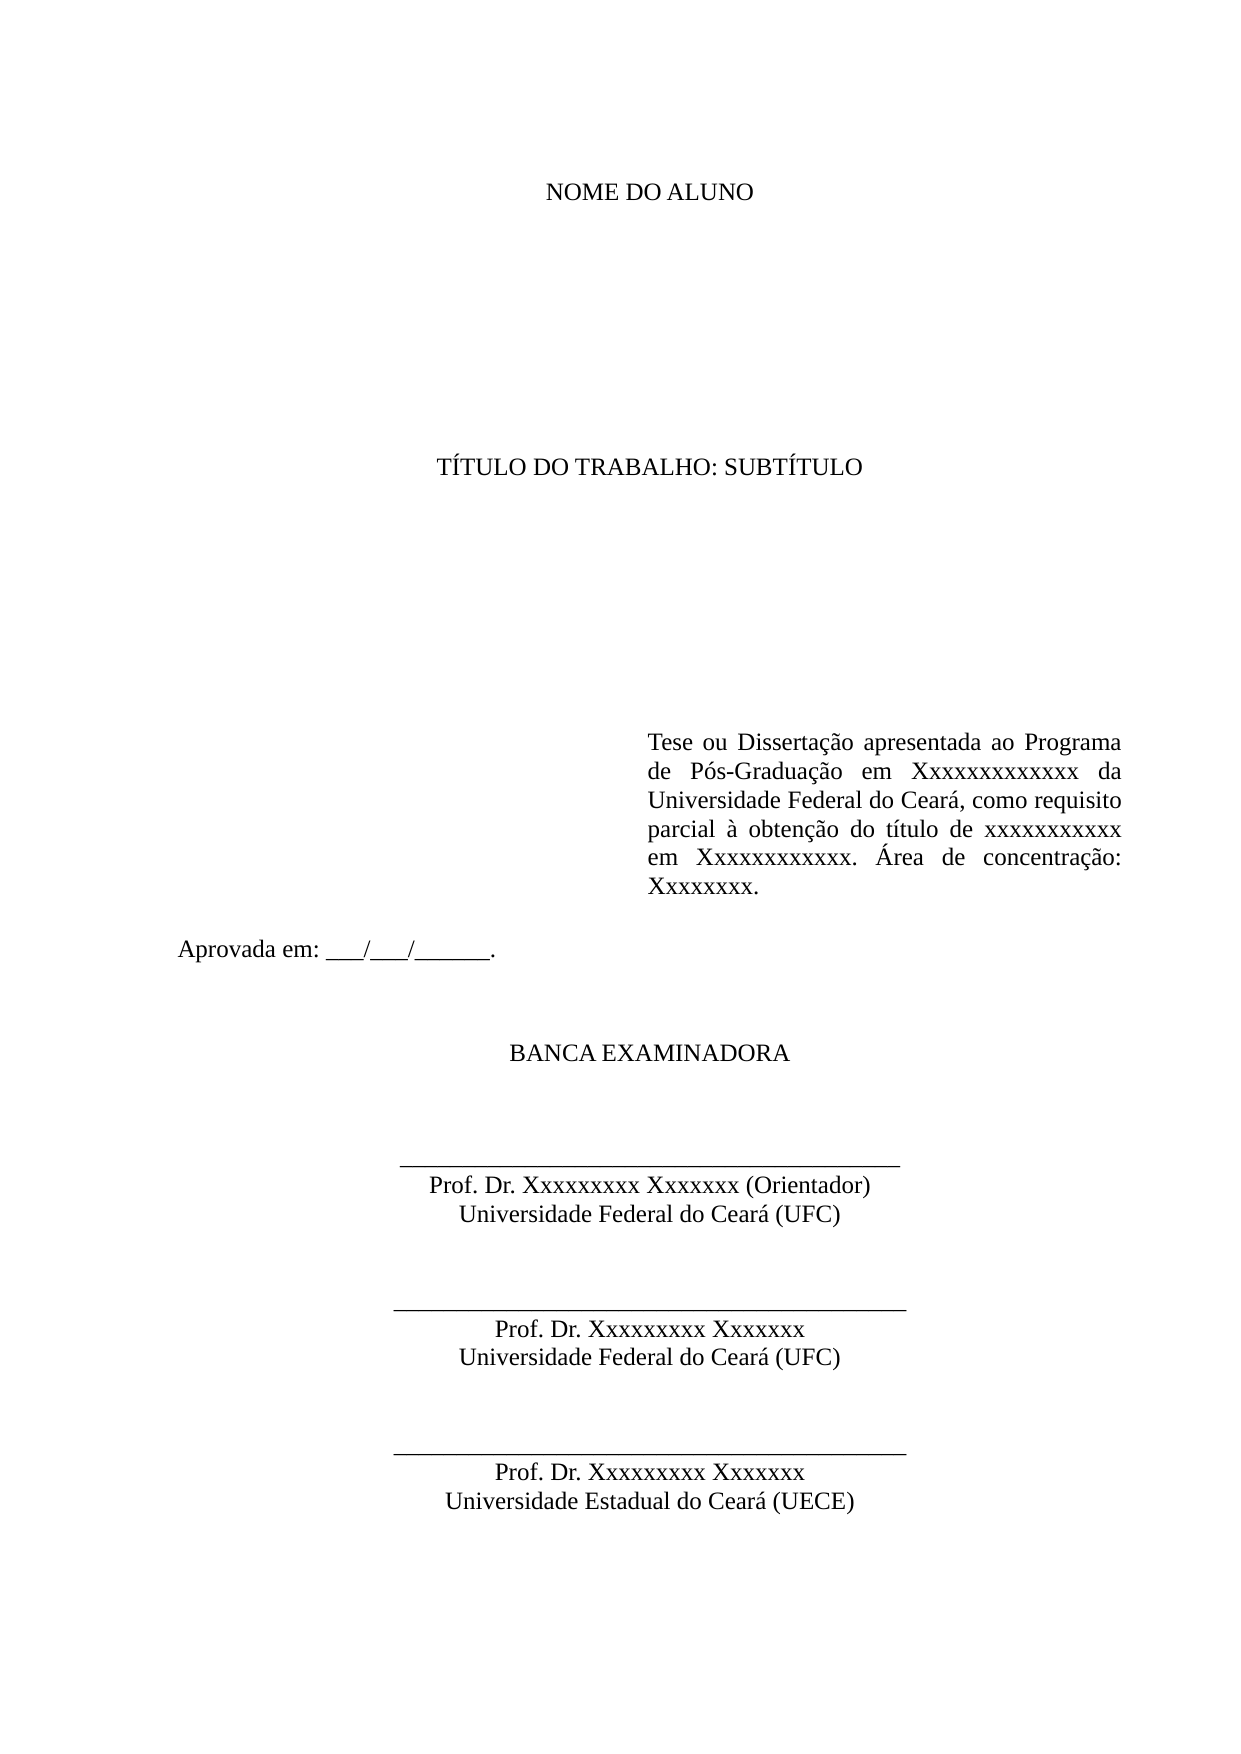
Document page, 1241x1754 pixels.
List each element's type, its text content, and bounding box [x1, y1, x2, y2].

text Universidade Federal do Ceará (UFC) [177, 1199, 1122, 1227]
text Universidade Estadual do Ceará (UECE) [177, 1486, 1122, 1515]
text NOME DO ALUNO [177, 177, 1122, 206]
text Aprovada em: ___/___/______. [177, 934, 1122, 963]
text Prof. Dr. Xxxxxxxxx Xxxxxxx [177, 1457, 1122, 1486]
text _________________________________________ [177, 1285, 1122, 1314]
text Prof. Dr. Xxxxxxxxx Xxxxxxx (Orientador) [177, 1170, 1122, 1199]
text ________________________________________ [177, 1141, 1122, 1170]
text Prof. Dr. Xxxxxxxxx Xxxxxxx [177, 1314, 1122, 1342]
text BANCA EXAMINADORA [177, 1038, 1122, 1067]
text Universidade Federal do Ceará (UFC) [177, 1342, 1122, 1371]
text _________________________________________ [177, 1429, 1122, 1457]
text TÍTULO DO TRABALHO: SUBTÍTULO [177, 452, 1122, 480]
text Tese ou Dissertação apresentada ao Programa de Pós-Graduação em Xxxxxxxxxxxxx da Universidade Federal do Ceará, como requisito parcial à obtenção do título de xxxxxxxxxxx em Xxxxxxxxxxxx. Área de concentração: Xxxxxxxx. [647, 727, 1122, 900]
